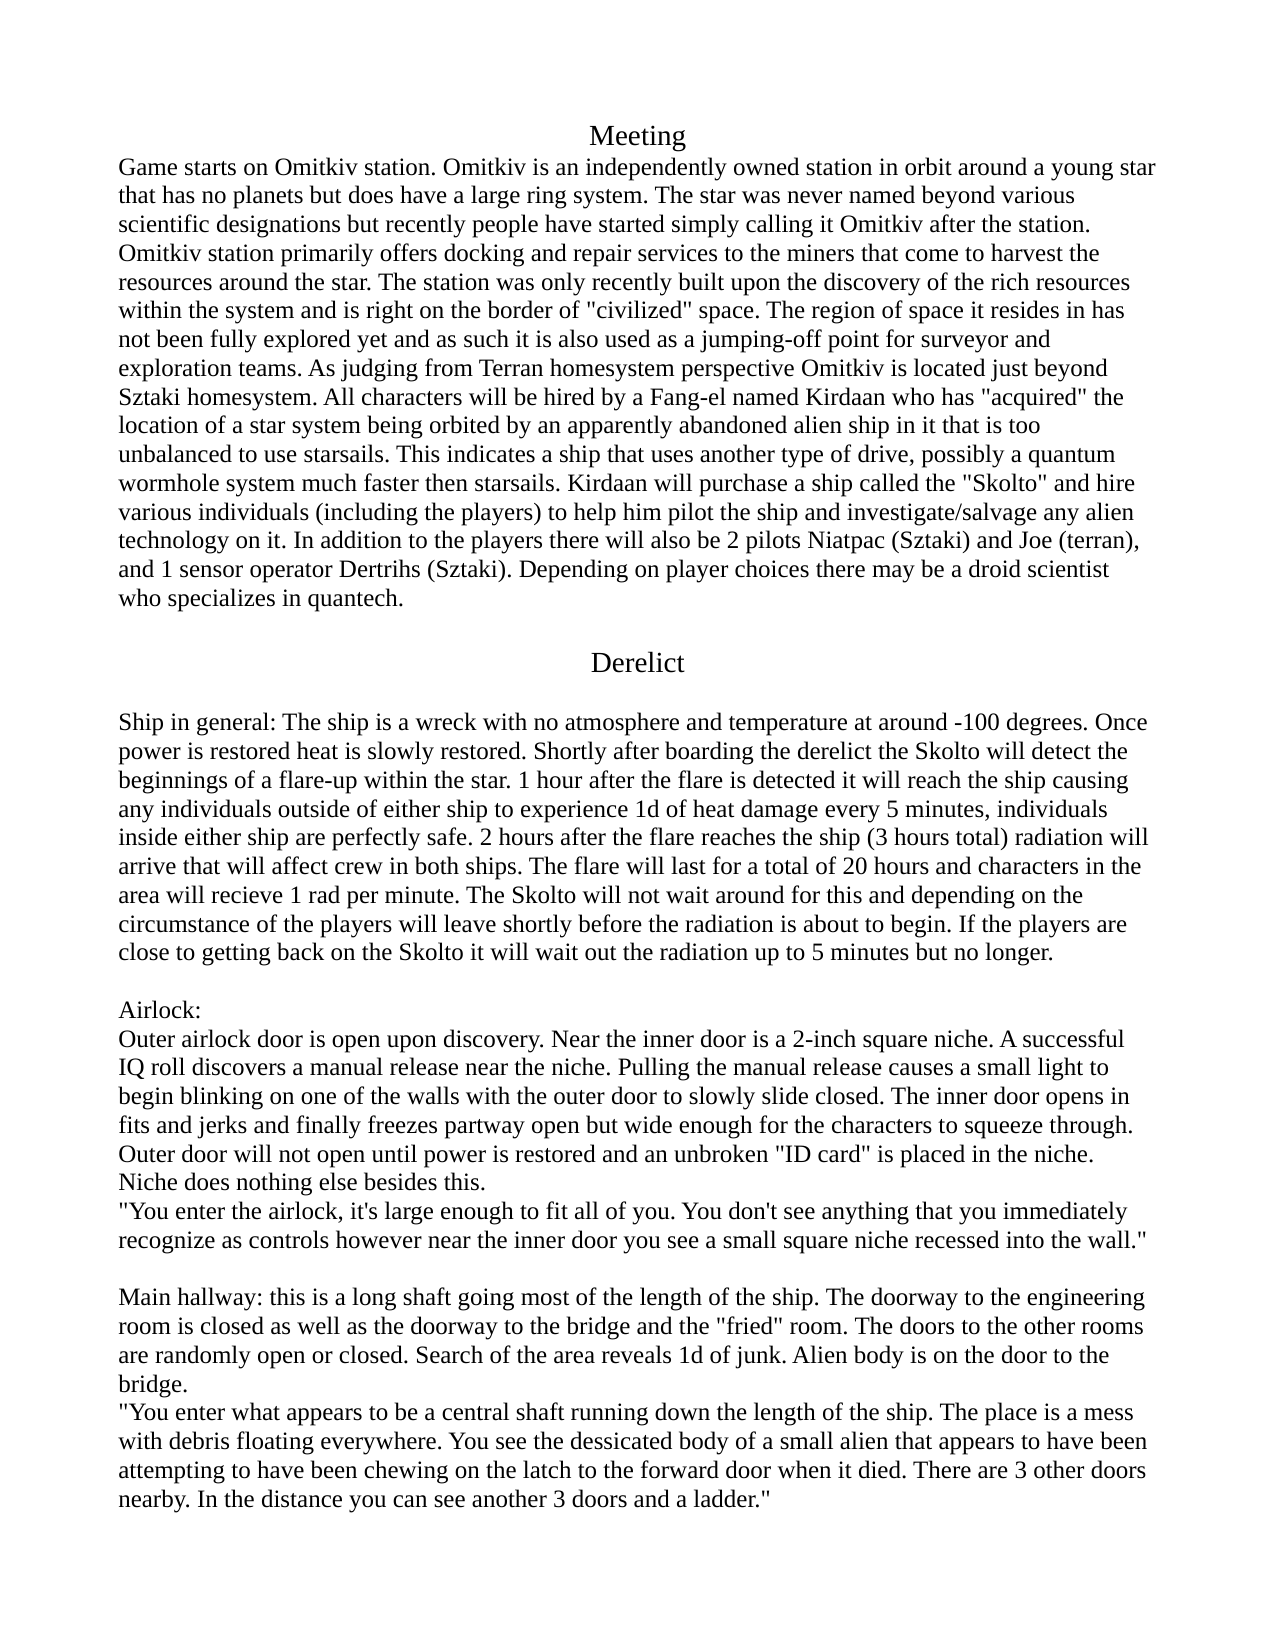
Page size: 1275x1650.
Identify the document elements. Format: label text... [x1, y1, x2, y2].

text Airlock: [118, 995, 1157, 1024]
text "You enter the airlock, it's large enough to fit all of you. You don't see anything that you immediately recognize as controls however near the inner door you see a small square niche recessed into the wall." [118, 1196, 1157, 1254]
text Outer airlock door is open upon discovery. Near the inner door is a 2-inch square niche. A successful IQ roll discovers a manual release near the niche. Pulling the manual release causes a small light to begin blinking on one of the walls with the outer door to slowly slide closed. The inner door opens in fits and jerks and finally freezes partway open but wide enough for the characters to squeeze through. Outer door will not open until power is restored and an unbroken "ID card" is placed in the niche. Niche does nothing else besides this. [118, 1024, 1157, 1196]
text Game starts on Omitkiv station. Omitkiv is an independently owned station in orbit around a young star that has no planets but does have a large ring system. The star was never named beyond various scientific designations but recently people have started simply calling it Omitkiv after the station. Omitkiv station primarily offers docking and repair services to the miners that come to harvest the resources around the star. The station was only recently built upon the discovery of the rich resources within the system and is right on the border of "civilized" space. The region of space it resides in has not been fully explored yet and as such it is also used as a jumping-off point for surveyor and exploration teams. As judging from Terran homesystem perspective Omitkiv is located just beyond Sztaki homesystem. All characters will be hired by a Fang-el named Kirdaan who has "acquired" the location of a star system being orbited by an apparently abandoned alien ship in it that is too unbalanced to use starsails. This indicates a ship that uses another type of drive, possibly a quantum wormhole system much faster then starsails. Kirdaan will purchase a ship called the "Skolto" and hire various individuals (including the players) to help him pilot the ship and investigate/salvage any alien technology on it. In addition to the players there will also be 2 pilots Niatpac (Sztaki) and Joe (terran), and 1 sensor operator Dertrihs (Sztaki). Depending on player choices there may be a droid scientist who specializes in quantech. [118, 152, 1157, 612]
text "You enter what appears to be a central shaft running down the length of the ship. The place is a mess with debris floating everywhere. You see the dessicated body of a small alien that appears to have been attempting to have been chewing on the latch to the forward door when it died. There are 3 other doors nearby. In the distance you can see another 3 doors and a ladder." [118, 1397, 1157, 1512]
text Derelict [118, 645, 1157, 679]
text Main hallway: this is a long shaft going most of the length of the ship. The doorway to the engineering room is closed as well as the doorway to the bridge and the "fried" room. The doors to the other rooms are randomly open or closed. Search of the area reveals 1d of junk. Alien body is on the door to the bridge. [118, 1282, 1157, 1397]
text Ship in general: The ship is a wreck with no atmosphere and temperature at around -100 degrees. Once power is restored heat is slowly restored. Shortly after boarding the derelict the Skolto will detect the beginnings of a flare-up within the star. 1 hour after the flare is detected it will reach the ship causing any individuals outside of either ship to experience 1d of heat damage every 5 minutes, individuals inside either ship are perfectly safe. 2 hours after the flare reaches the ship (3 hours total) radiation will arrive that will affect crew in both ships. The flare will last for a total of 20 hours and characters in the area will recieve 1 rad per minute. The Skolto will not wait around for this and depending on the circumstance of the players will leave shortly before the radiation is about to begin. If the players are close to getting back on the Skolto it will wait out the radiation up to 5 minutes but no longer. [118, 707, 1157, 966]
text Meeting [118, 118, 1157, 152]
